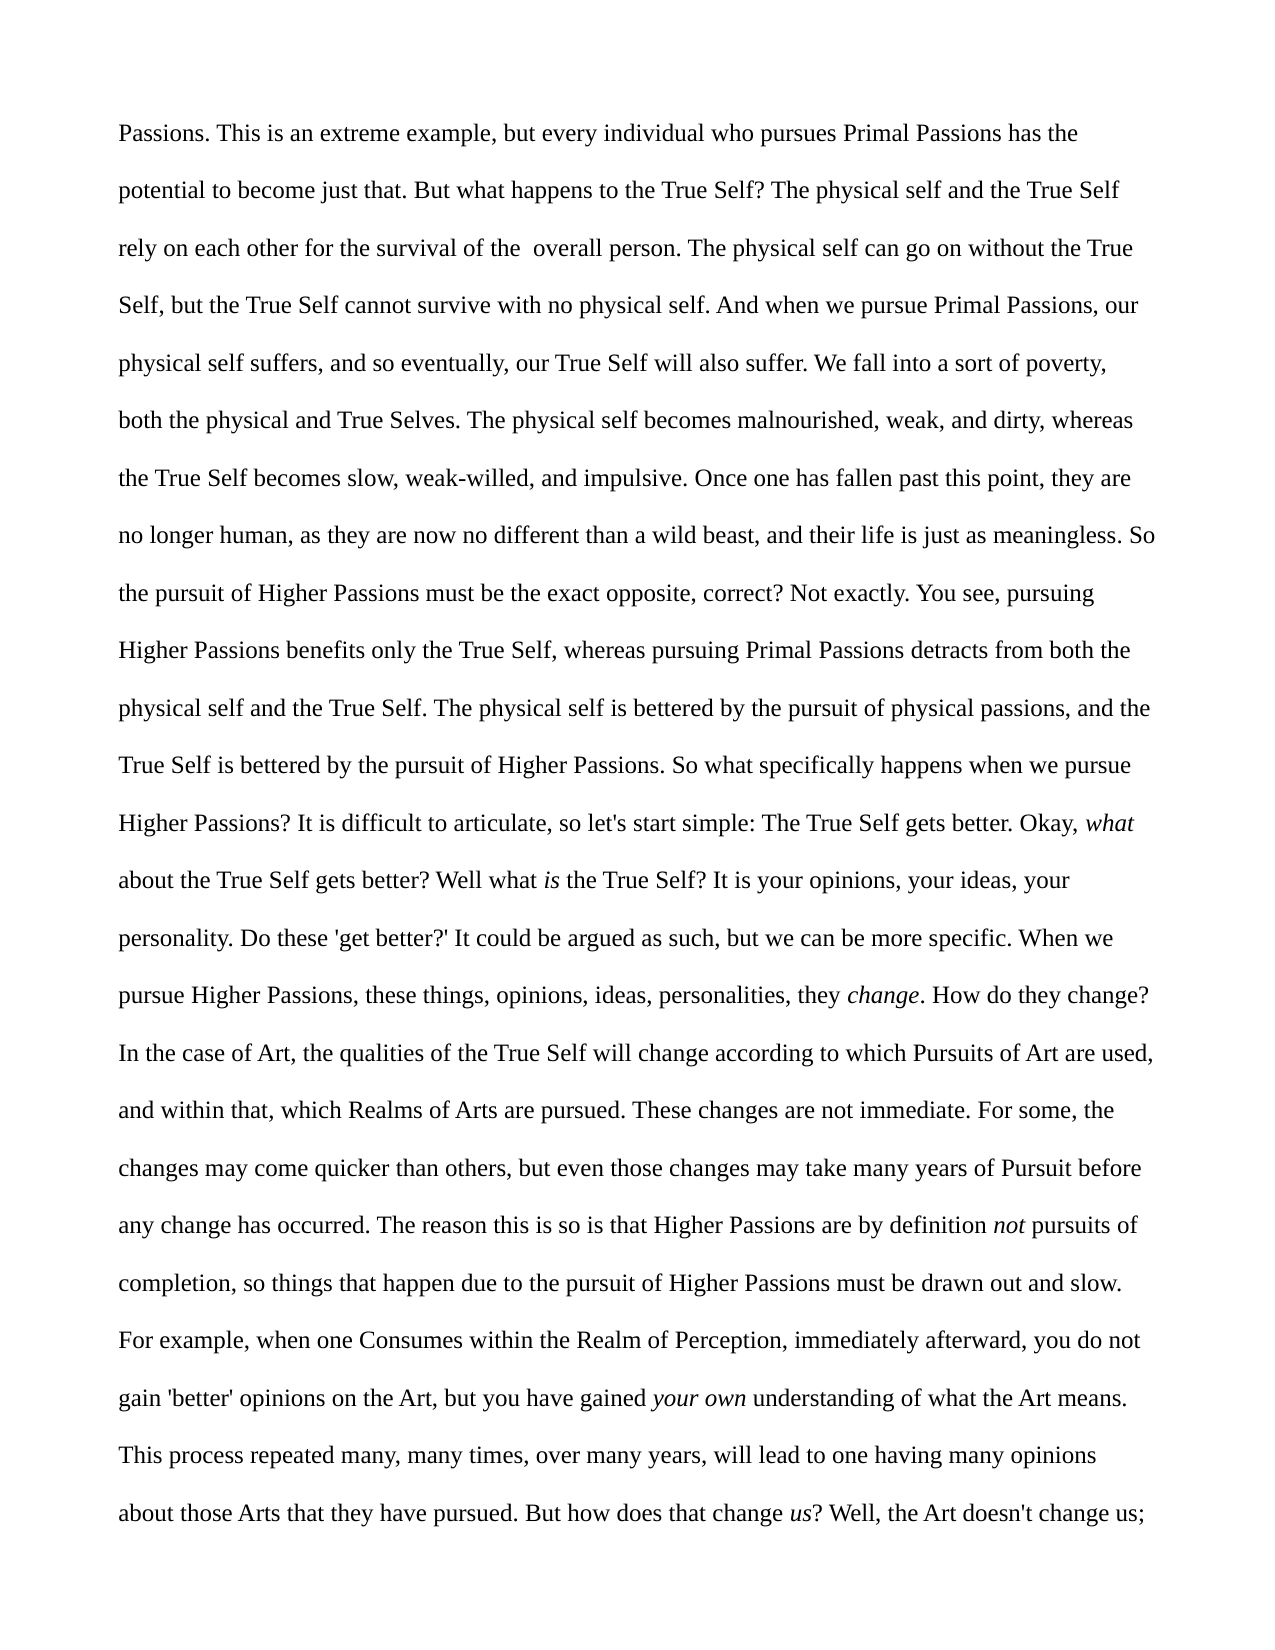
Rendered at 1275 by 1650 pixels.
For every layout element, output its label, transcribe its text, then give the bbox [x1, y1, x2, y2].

text Passions. This is an extreme example, but every individual who pursues Primal Passions has the potential to become just that. But what happens to the True Self? The physical self and the True Self rely on each other for the survival of the overall person. The physical self can go on without the True Self, but the True Self cannot survive with no physical self. And when we pursue Primal Passions, our physical self suffers, and so eventually, our True Self will also suffer. We fall into a sort of poverty, both the physical and True Selves. The physical self becomes malnourished, weak, and dirty, whereas the True Self becomes slow, weak-willed, and impulsive. Once one has fallen past this point, they are no longer human, as they are now no different than a wild beast, and their life is just as meaningless. So the pursuit of Higher Passions must be the exact opposite, correct? Not exactly. You see, pursuing Higher Passions benefits only the True Self, whereas pursuing Primal Passions detracts from both the physical self and the True Self. The physical self is bettered by the pursuit of physical passions, and the True Self is bettered by the pursuit of Higher Passions. So what specifically happens when we pursue Higher Passions? It is difficult to articulate, so let's start simple: The True Self gets better. Okay, what about the True Self gets better? Well what is the True Self? It is your opinions, your ideas, your personality. Do these 'get better?' It could be argued as such, but we can be more specific. When we pursue Higher Passions, these things, opinions, ideas, personalities, they change. How do they change? In the case of Art, the qualities of the True Self will change according to which Pursuits of Art are used, and within that, which Realms of Arts are pursued. These changes are not immediate. For some, the changes may come quicker than others, but even those changes may take many years of Pursuit before any change has occurred. The reason this is so is that Higher Passions are by definition not pursuits of completion, so things that happen due to the pursuit of Higher Passions must be drawn out and slow. For example, when one Consumes within the Realm of Perception, immediately afterward, you do not gain 'better' opinions on the Art, but you have gained your own understanding of what the Art means. This process repeated many, many times, over many years, will lead to one having many opinions about those Arts that they have pursued. But how does that change us? Well, the Art doesn't change us; [118, 118, 1157, 1527]
